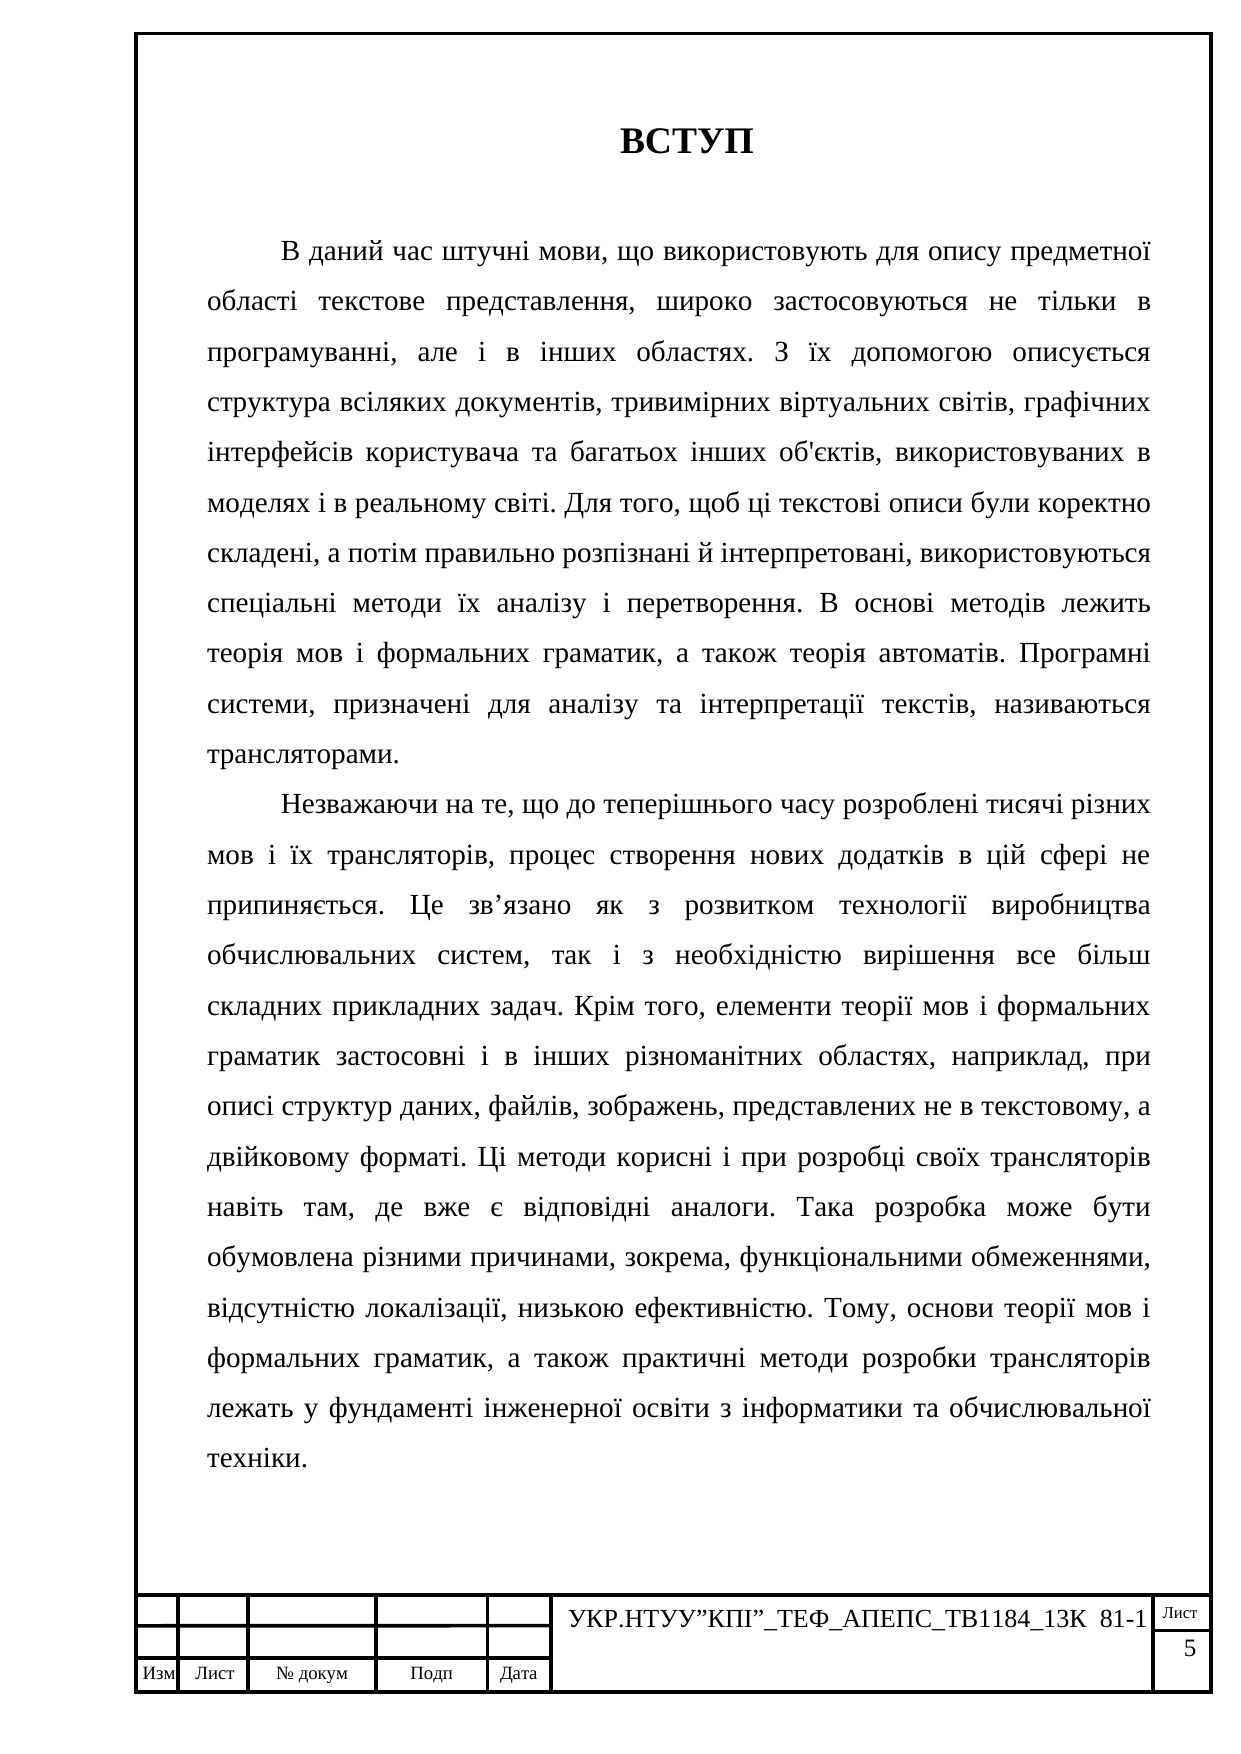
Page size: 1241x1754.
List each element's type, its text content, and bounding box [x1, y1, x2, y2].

text Незважаючи на те, що до теперішнього часу розроблені тисячі різних мов і їх трансляторів, процес створення нових додатків в цій сфері не припиняється. Це зв’язано як з розвитком технології виробництва обчислювальних систем, так і з необхідністю вирішення все більш складних прикладних задач. Крім того, елементи теорії мов і формальних граматик застосовні і в інших різноманітних областях, наприклад, при описі структур даних, файлів, зображень, представлених не в текстовому, а двійковому форматі. Ці методи корисні і при розробці своїх трансляторів навіть там, де вже є відповідні аналоги. Така розробка може бути обумовлена ​​різними причинами, зокрема, функціональними обмеженнями, відсутністю локалізації, низькою ефективністю. Тому, основи теорії мов і формальних граматик, а також практичні методи розробки трансляторів лежать у фундаменті інженерної освіти з інформатики та обчислювальної техніки. [207, 787, 1152, 1474]
text В даний час штучні мови, що використовують для опису предметної області текстове представлення, широко застосовуються не тільки в програмуванні, але і в інших областях. З їх допомогою описується структура всіляких документів, тривимірних віртуальних світів, графічних інтерфейсів користувача та багатьох інших об'єктів, використовуваних в моделях і в реальному світі. Для того, щоб ці текстові описи були коректно складені, а потім правильно розпізнані й інтерпретовані, використовуються спеціальні методи їх аналізу і перетворення. В основі методів лежить теорія мов і формальних граматик, а також теорія автоматів. Програмні системи, призначені для аналізу та інтерпретації текстів, називаються трансляторами. [207, 233, 1152, 770]
text ВСТУП [138, 118, 1181, 161]
text [118, 118, 134, 161]
